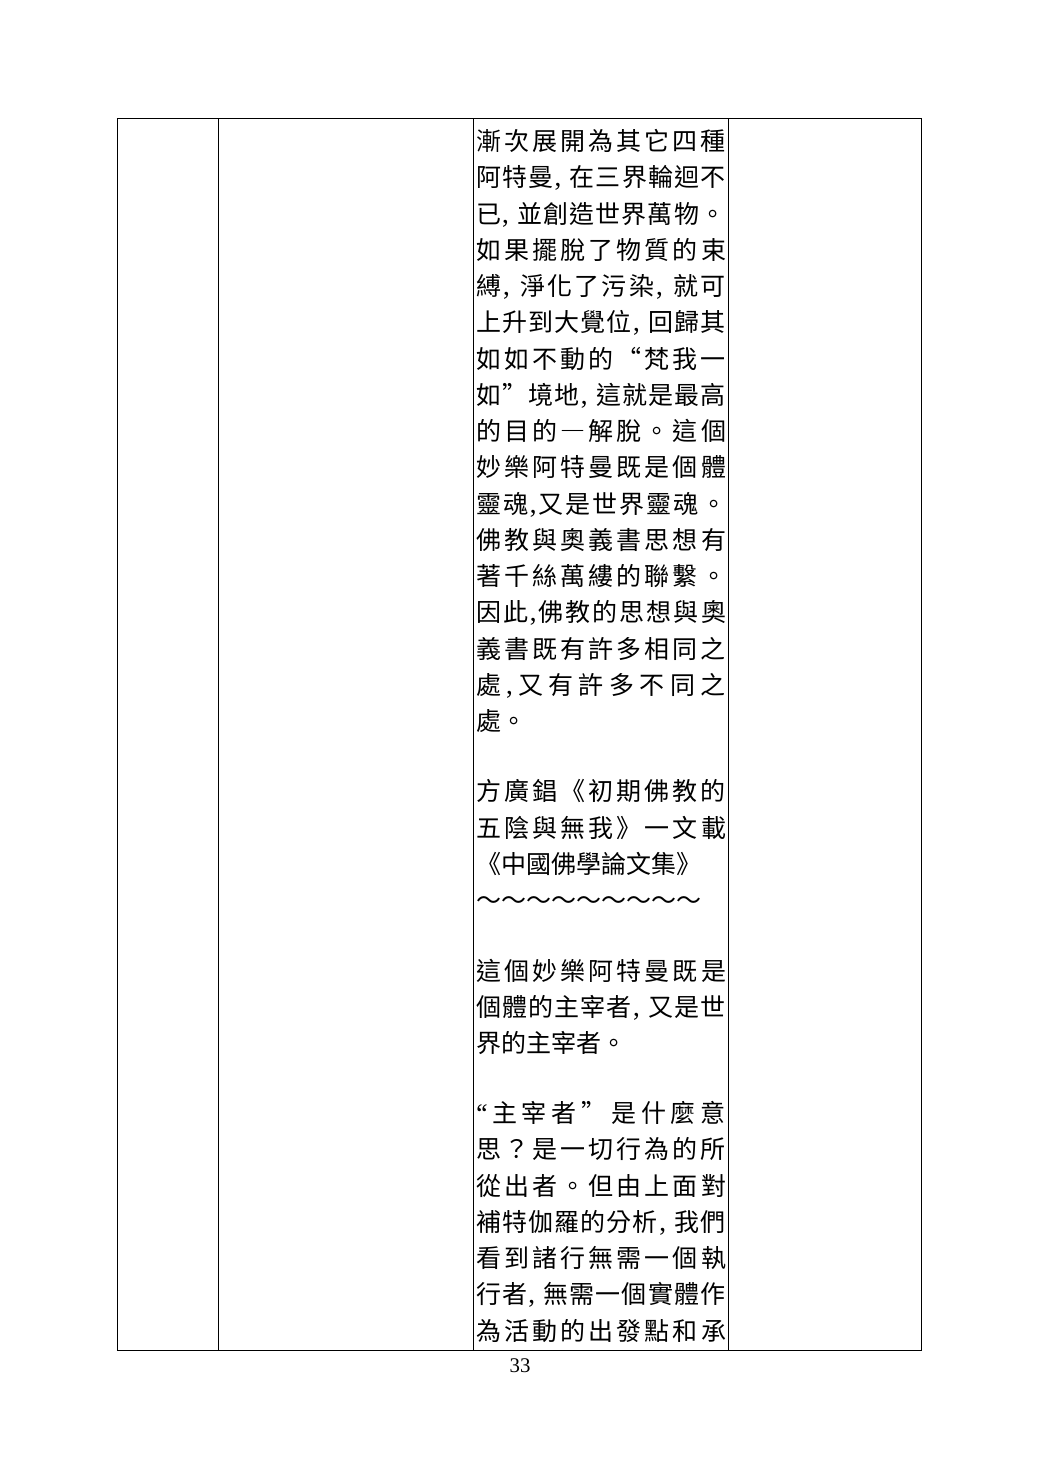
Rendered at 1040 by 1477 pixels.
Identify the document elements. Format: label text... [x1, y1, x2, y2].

table_cell [219, 119, 473, 1350]
table_cell [118, 119, 218, 1350]
table_cell [729, 119, 921, 1350]
table_cell 漸次展開為其它四種阿特曼, 在三界輪迴不已, 並創造世界萬物。如果擺脫了物質的束縛, 淨化了污染, 就可上升到大覺位, 回歸其如如不動的“梵我一如”境地, 這就是最高的目的—解脫。這個妙樂阿特曼既是個體靈魂,又是世界靈魂。佛教與奧義書思想有著千絲萬縷的聯繫。因此,佛教的思想與奧義書既有許多相同之處,又有許多不同之處。 方廣錩《初期佛教的五陰與無我》一文載《中國佛學論文集》 ～～～～～～～～～ 這個妙樂阿特曼既是個體的主宰者, 又是世界的主宰者。 “主宰者”是什麼意思？是一切行為的所從出者。但由上面對補特伽羅的分析, 我們看到諸行無需一個執行者, 無需一個實體作為活動的出發點和承 [474, 119, 728, 1350]
